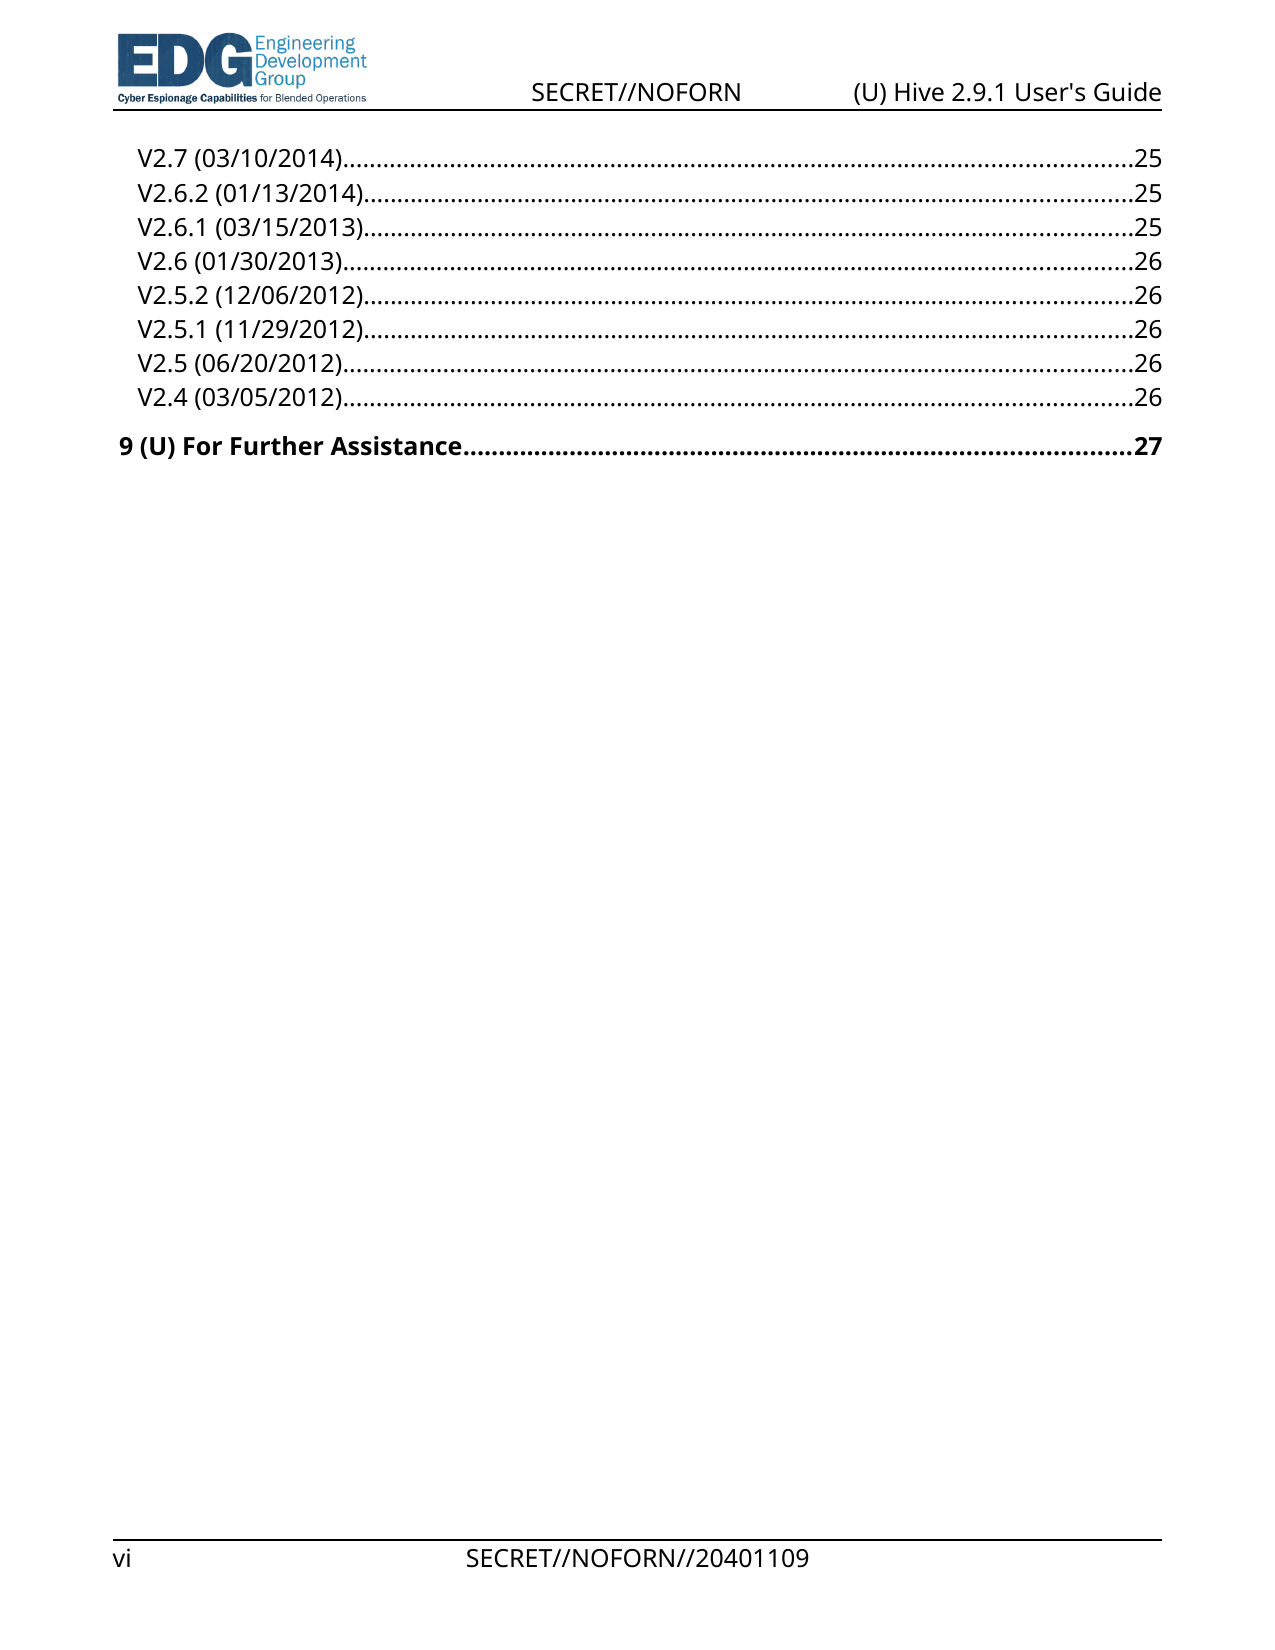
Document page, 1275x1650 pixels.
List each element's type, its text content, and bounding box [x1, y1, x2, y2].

picture [112, 30, 370, 107]
text V2.6.2 (01/13/2014) 25 [137, 175, 1162, 209]
text V2.4 (03/05/2012) 26 [137, 379, 1162, 414]
text V2.7 (03/10/2014) 25 [137, 141, 1162, 175]
text V2.5.1 (11/29/2012) 26 [137, 311, 1162, 346]
text V2.6 (01/30/2013) 26 [137, 243, 1162, 277]
text V2.5.2 (12/06/2012) 26 [137, 277, 1162, 311]
text V2.6.1 (03/15/2013) 25 [137, 209, 1162, 243]
text 9 (U) For Further Assistance 27 [112, 429, 1162, 463]
text V2.5 (06/20/2012) 26 [137, 346, 1162, 379]
